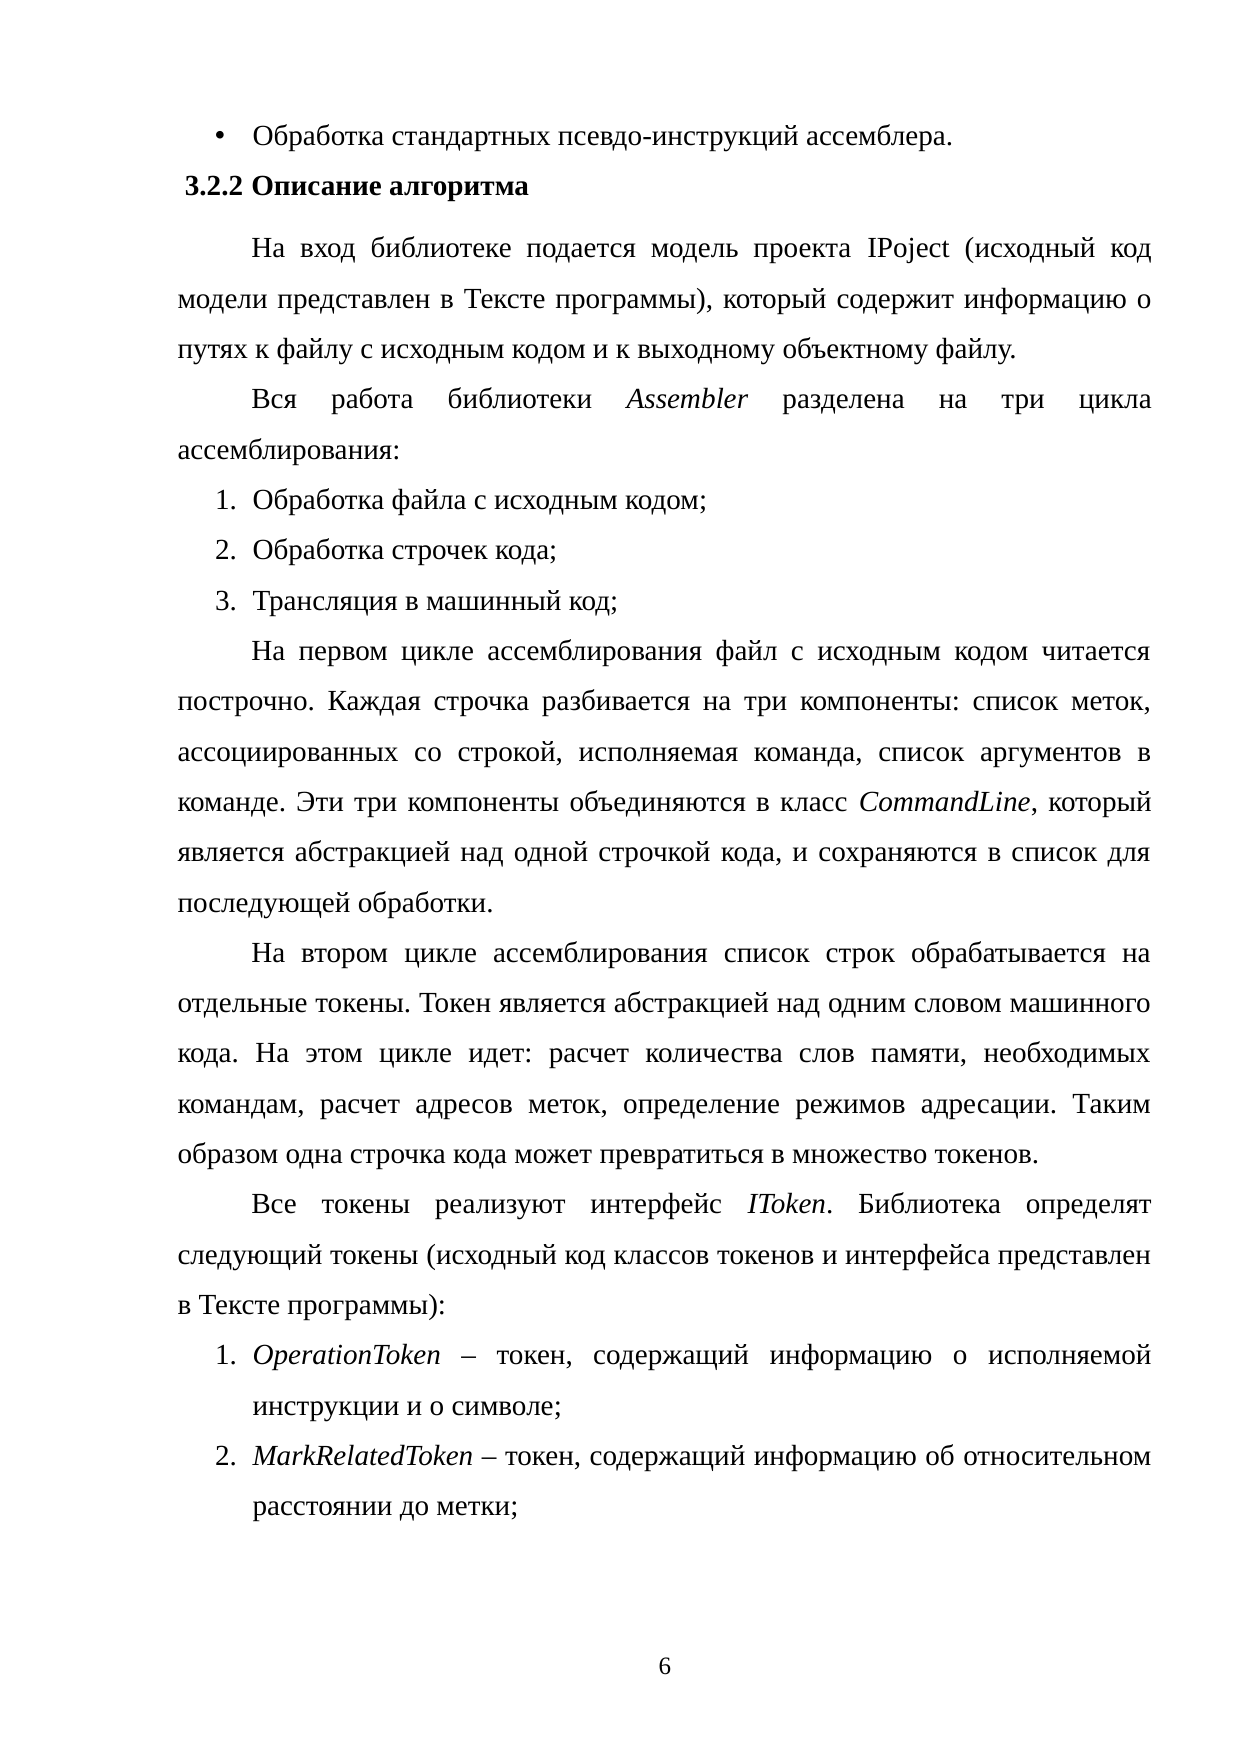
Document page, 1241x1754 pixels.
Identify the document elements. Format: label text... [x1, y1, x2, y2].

text На вход библиотеке подается модель проекта IPoject (исходный код модели представлен в Тексте программы), который содержит информацию о путях к файлу с исходным кодом и к выходному объектному файлу. [177, 231, 1152, 365]
list Обработка файла с исходным кодом; [215, 482, 1152, 516]
list Трансляция в машинный код; [215, 583, 1152, 616]
text Все токены реализуют интерфейс IToken. Библиотека определят следующий токены (исходный код классов токенов и интерфейса представлен в Тексте программы): [177, 1187, 1152, 1321]
list MarkRelatedToken – токен, содержащий информацию об относительном расстоянии до метки; [215, 1438, 1152, 1522]
list OperationToken – токен, содержащий информацию о исполняемой инструкции и о символе; [215, 1337, 1152, 1421]
list Обработка стандартных псевдо-инструкций ассемблера. [215, 118, 1152, 152]
text Вся работа библиотеки Assembler разделена на три цикла ассемблирования: [177, 382, 1152, 465]
text На втором цикле ассемблирования список строк обрабатывается на отдельные токены. Токен является абстракцией над одним словом машинного кода. На этом цикле идет: расчет количества слов памяти, необходимых командам, расчет адресов меток, определение режимов адресации. Таким образом одна строчка кода может превратиться в множество токенов. [177, 935, 1152, 1170]
subtitle Описание алгоритма [177, 168, 1152, 202]
text На первом цикле ассемблирования файл с исходным кодом читается построчно. Каждая строчка разбивается на три компоненты: список меток, ассоциированных со строкой, исполняемая команда, список аргументов в команде. Эти три компоненты объединяются в класс CommandLine, который является абстракцией над одной строчкой кода, и сохраняются в список для последующей обработки. [177, 633, 1152, 918]
list Обработка строчек кода; [215, 532, 1152, 566]
